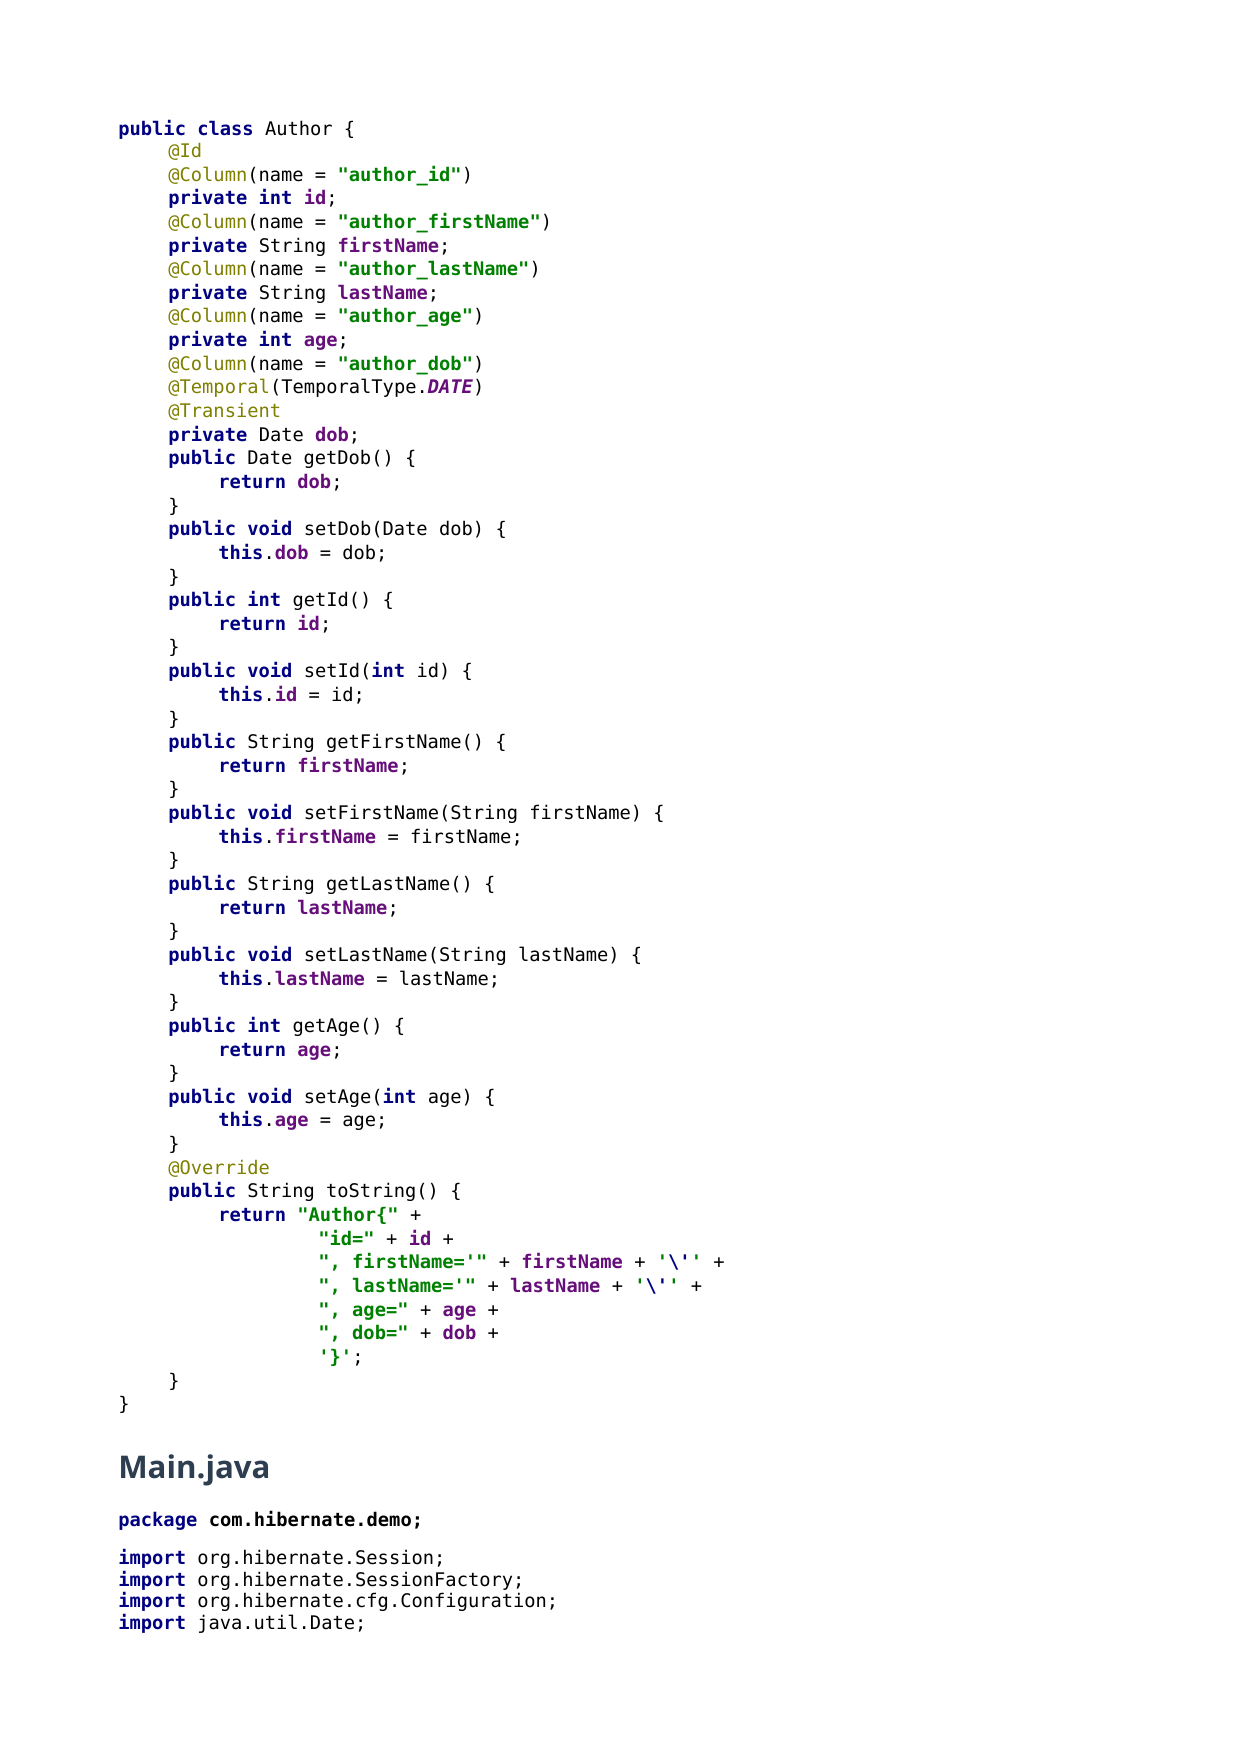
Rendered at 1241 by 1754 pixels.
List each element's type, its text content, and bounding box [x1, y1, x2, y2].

text public class Author { [118, 118, 1122, 140]
text } [118, 637, 1122, 660]
text private Date dob; [118, 424, 1122, 447]
text } [118, 1393, 1122, 1415]
text public int getId() { [118, 589, 1122, 613]
text public void setFirstName(String firstName) { [118, 802, 1122, 826]
text this.id = id; [118, 684, 1122, 707]
text public void setId(int id) { [118, 660, 1122, 684]
text private String firstName; [118, 234, 1122, 258]
text ", age=" + age + [118, 1299, 1122, 1322]
text import org.hibernate.Session; [118, 1547, 1122, 1568]
text @Id [118, 140, 1122, 164]
text } [118, 849, 1122, 873]
text return id; [118, 613, 1122, 637]
text package com.hibernate.demo; [118, 1509, 1122, 1531]
text @Column(name = "author_lastName") [118, 258, 1122, 282]
text @Column(name = "author_age") [118, 306, 1122, 329]
text @Column(name = "author_dob") [118, 353, 1122, 376]
text ", dob=" + dob + [118, 1322, 1122, 1346]
text return dob; [118, 471, 1122, 495]
text } [118, 1133, 1122, 1157]
text public void setDob(Date dob) { [118, 518, 1122, 542]
text } [118, 495, 1122, 518]
text } [118, 707, 1122, 731]
text } [118, 1062, 1122, 1086]
text return age; [118, 1038, 1122, 1062]
text Main.java [118, 1444, 1122, 1487]
text import org.hibernate.SessionFactory; [118, 1568, 1122, 1590]
text } [118, 778, 1122, 802]
text public String toString() { [118, 1180, 1122, 1204]
text this.firstName = firstName; [118, 826, 1122, 849]
text private int id; [118, 187, 1122, 211]
text @Column(name = "author_firstName") [118, 211, 1122, 234]
text return firstName; [118, 755, 1122, 778]
text } [118, 920, 1122, 944]
text ", lastName='" + lastName + '\'' + [118, 1275, 1122, 1299]
text import org.hibernate.cfg.Configuration; [118, 1590, 1122, 1612]
text @Transient [118, 400, 1122, 424]
text return lastName; [118, 897, 1122, 920]
text public String getFirstName() { [118, 731, 1122, 755]
text return "Author{" + [118, 1204, 1122, 1228]
text @Temporal(TemporalType.DATE) [118, 376, 1122, 400]
text this.dob = dob; [118, 542, 1122, 566]
text public void setLastName(String lastName) { [118, 944, 1122, 968]
text @Override [118, 1157, 1122, 1180]
text public int getAge() { [118, 1015, 1122, 1038]
text public String getLastName() { [118, 873, 1122, 897]
text ", firstName='" + firstName + '\'' + [118, 1251, 1122, 1275]
text '}'; [118, 1346, 1122, 1369]
text public Date getDob() { [118, 447, 1122, 471]
text this.lastName = lastName; [118, 968, 1122, 991]
text "id=" + id + [118, 1228, 1122, 1251]
text private String lastName; [118, 282, 1122, 306]
text import java.util.Date; [118, 1612, 1122, 1634]
text public void setAge(int age) { [118, 1086, 1122, 1109]
text @Column(name = "author_id") [118, 164, 1122, 187]
text } [118, 1369, 1122, 1393]
text } [118, 566, 1122, 589]
text this.age = age; [118, 1109, 1122, 1133]
text } [118, 991, 1122, 1015]
text private int age; [118, 329, 1122, 353]
